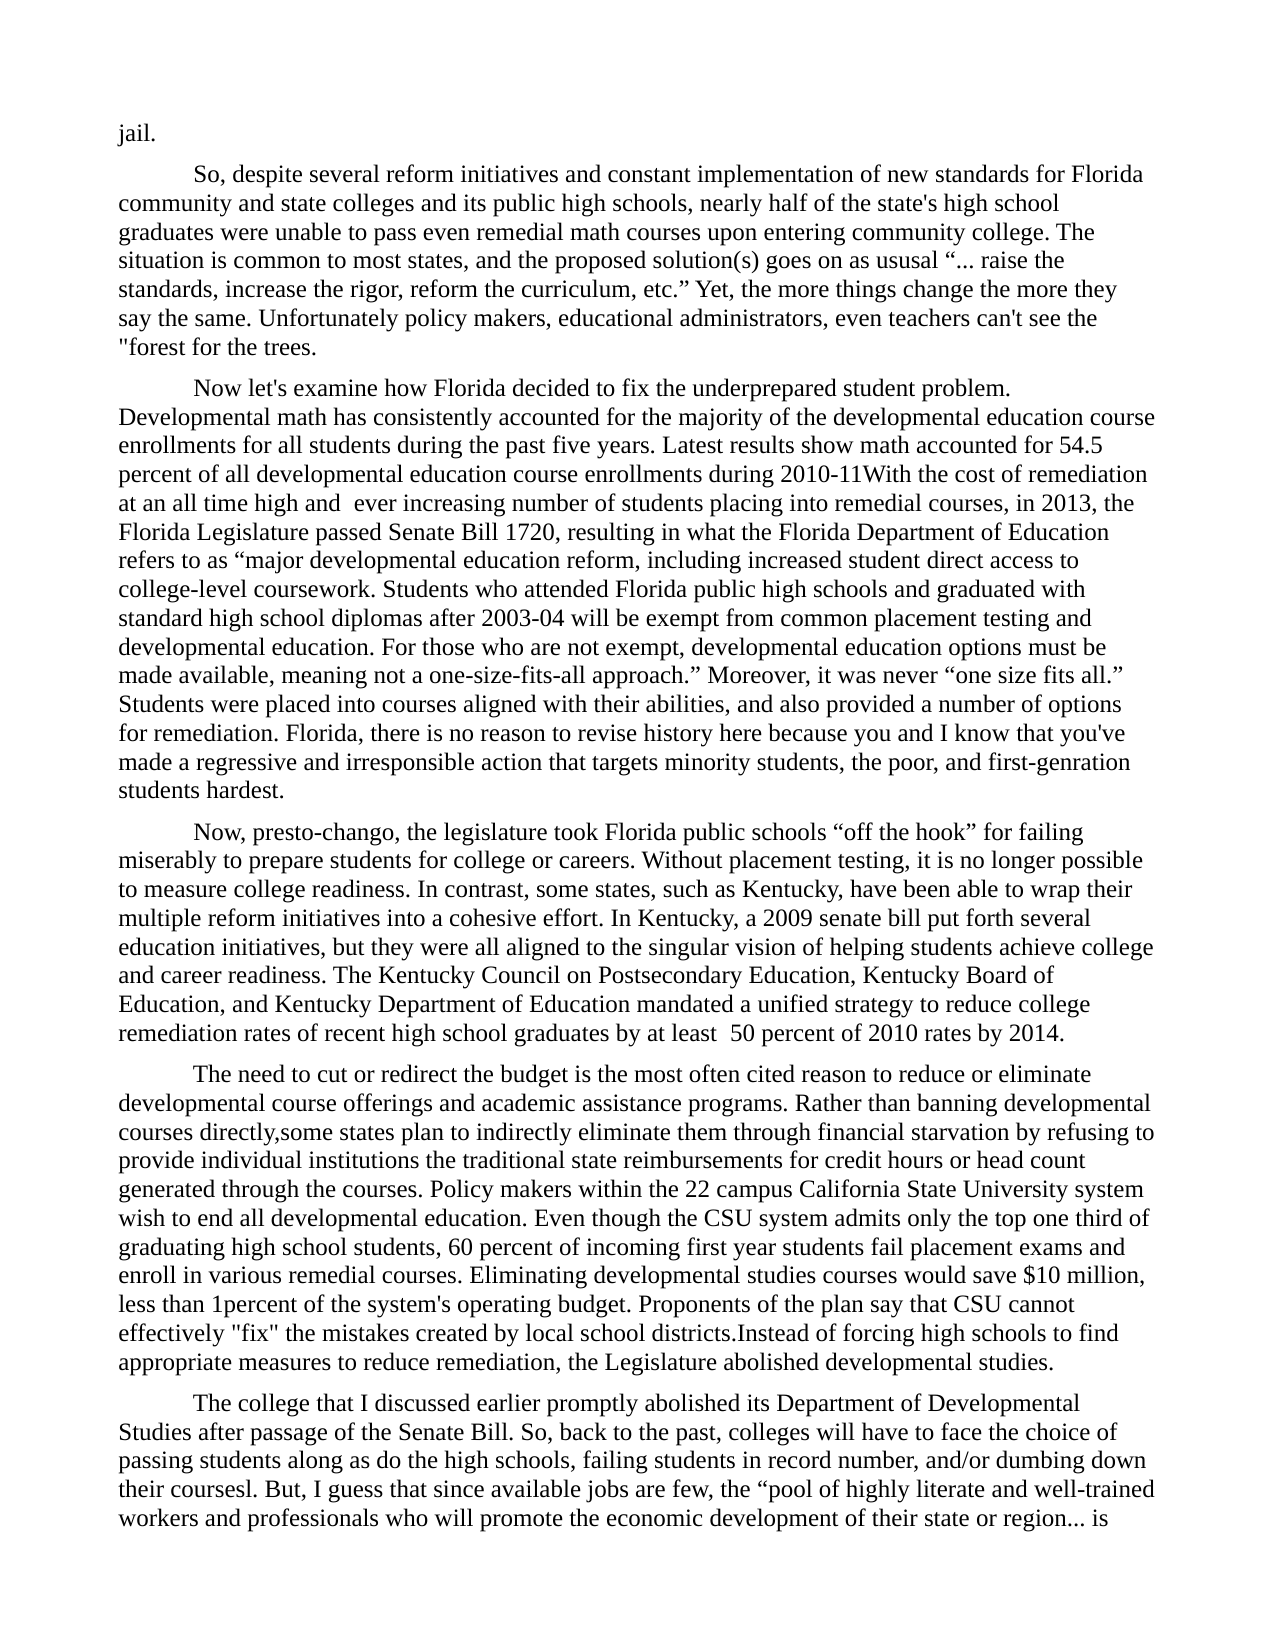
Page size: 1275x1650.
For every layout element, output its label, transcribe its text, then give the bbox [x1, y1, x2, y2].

text The need to cut or redirect the budget is the most often cited reason to reduce or eliminate developmental course offerings and academic assistance programs. Rather than banning developmental courses directly,some states plan to indirectly eliminate them through financial starvation by refusing to provide individual institutions the traditional state reimbursements for credit hours or head count generated through the courses. Policy makers within the 22 campus California State University system wish to end all developmental education. Even though the CSU system admits only the top one third of graduating high school students, 60 percent of incoming first year students fail placement exams and enroll in various remedial courses. Eliminating developmental studies courses would save $10 million, less than 1percent of the system's operating budget. Proponents of the plan say that CSU cannot effectively "fix" the mistakes created by local school districts.Instead of forcing high schools to find appropriate measures to reduce remediation, the Legislature abolished developmental studies. [118, 1059, 1157, 1376]
text jail. [118, 118, 1157, 147]
text Now, presto-chango, the legislature took Florida public schools “off the hook” for failing miserably to prepare students for college or careers. Without placement testing, it is no longer possible to measure college readiness. In contrast, some states, such as Kentucky, have been able to wrap their multiple reform initiatives into a cohesive effort. In Kentucky, a 2009 senate bill put forth several education initiatives, but they were all aligned to the singular vision of helping students achieve college and career readiness. The Kentucky Council on Postsecondary Education, Kentucky Board of Education, and Kentucky Department of Education mandated a unified strategy to reduce college remediation rates of recent high school graduates by at least 50 percent of 2010 rates by 2014. [118, 817, 1157, 1047]
text Now let's examine how Florida decided to fix the underprepared student problem. Developmental math has consistently accounted for the majority of the developmental education course enrollments for all students during the past five years. Latest results show math accounted for 54.5 percent of all developmental education course enrollments during 2010-11With the cost of remediation at an all time high and ever increasing number of students placing into remedial courses, in 2013, the Florida Legislature passed Senate Bill 1720, resulting in what the Florida Department of Education refers to as “major developmental education reform, including increased student direct access to college-level coursework. Students who attended Florida public high schools and graduated with standard high school diplomas after 2003-04 will be exempt from common placement testing and developmental education. For those who are not exempt, developmental education options must be made available, meaning not a one-size-fits-all approach.” Moreover, it was never “one size fits all.” Students were placed into courses aligned with their abilities, and also provided a number of options for remediation. Florida, there is no reason to revise history here because you and I know that you've made a regressive and irresponsible action that targets minority students, the poor, and first-genration students hardest. [118, 373, 1157, 804]
text The college that I discussed earlier promptly abolished its Department of Developmental Studies after passage of the Senate Bill. So, back to the past, colleges will have to face the choice of passing students along as do the high schools, failing students in record number, and/or dumbing down their coursesl. But, I guess that since available jobs are few, the “pool of highly literate and well-trained workers and professionals who will promote the economic development of their state or region... is [118, 1388, 1157, 1532]
text So, despite several reform initiatives and constant implementation of new standards for Florida community and state colleges and its public high schools, nearly half of the state's high school graduates were unable to pass even remedial math courses upon entering community college. The situation is common to most states, and the proposed solution(s) goes on as ususal “... raise the standards, increase the rigor, reform the curriculum, etc.” Yet, the more things change the more they say the same. Unfortunately policy makers, educational administrators, even teachers can't see the "forest for the trees. [118, 159, 1157, 361]
